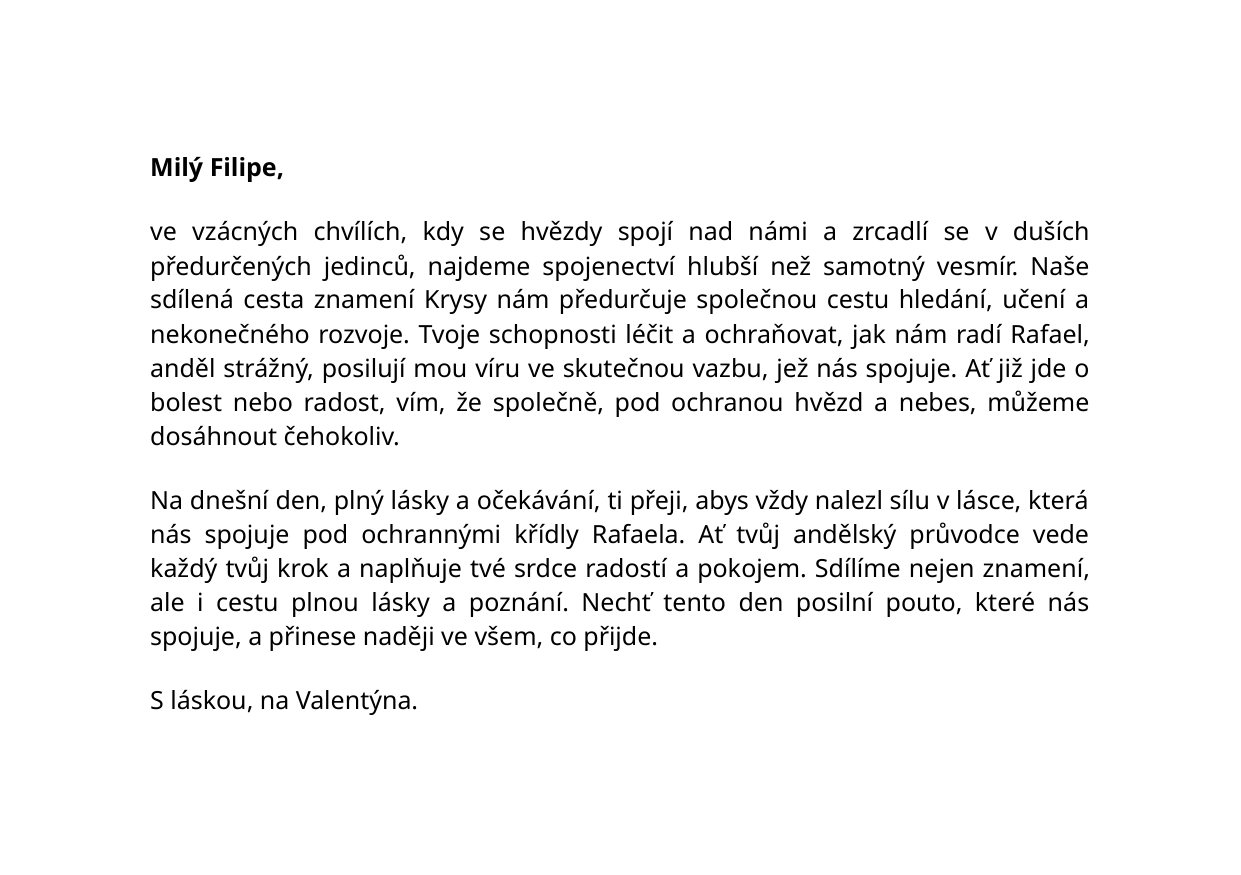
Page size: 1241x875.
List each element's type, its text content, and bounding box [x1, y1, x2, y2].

text S láskou, na Valentýna. [150, 683, 1091, 717]
text Milý Filipe, [150, 150, 1091, 184]
text ve vzácných chvílích, kdy se hvězdy spojí nad námi a zrcadlí se v duších předurčených jedinců, najdeme spojenectví hlubší než samotný vesmír. Naše sdílená cesta znamení Krysy nám předurčuje společnou cestu hledání, učení a nekonečného rozvoje. Tvoje schopnosti léčit a ochraňovat, jak nám radí Rafael, anděl strážný, posilují mou víru ve skutečnou vazbu, jež nás spojuje. Ať již jde o bolest nebo radost, vím, že společně, pod ochranou hvězd a nebes, můžeme dosáhnout čehokoliv. [150, 214, 1091, 452]
text Na dnešní den, plný lásky a očekávání, ti přeji, abys vždy nalezl sílu v lásce, která nás spojuje pod ochrannými křídly Rafaela. Ať tvůj andělský průvodce vede každý tvůj krok a naplňuje tvé srdce radostí a pokojem. Sdílíme nejen znamení, ale i cestu plnou lásky a poznání. Nechť tento den posilní pouto, které nás spojuje, a přinese naději ve všem, co přijde. [150, 482, 1091, 653]
